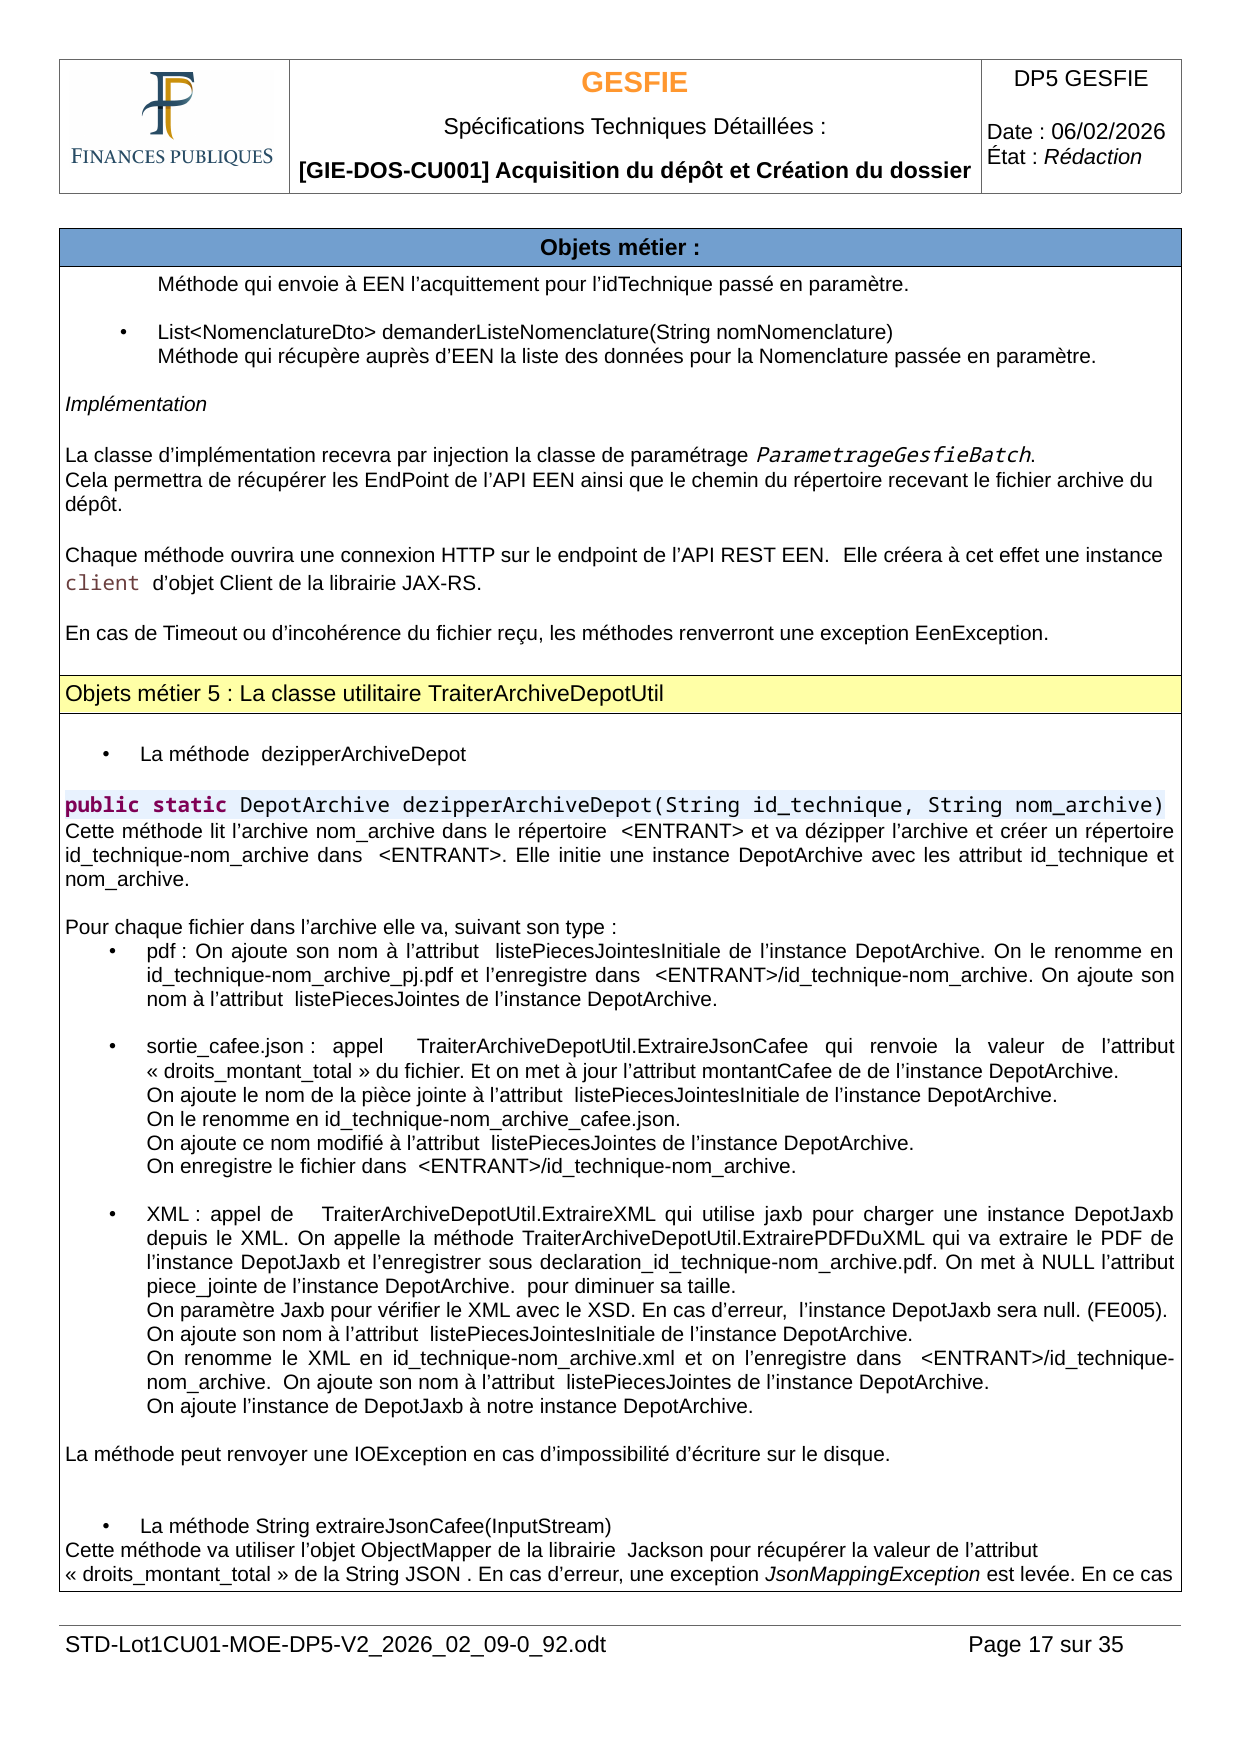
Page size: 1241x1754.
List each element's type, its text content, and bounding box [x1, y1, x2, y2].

table_header Objets métier : [60, 229, 1181, 266]
table_cell Objets métier 5 : La classe utilitaire TraiterArchiveDepotUtil [60, 676, 1181, 712]
picture [69, 70, 274, 168]
table_cell La méthode dezipperArchiveDepot public static DepotArchive dezipperArchiveDepot(String id_technique, String nom_archive) Cette méthode lit l’archive nom_archive dans le répertoire <ENTRANT> et va dézipper l’archive et créer un répertoire id_technique-nom_archive dans <ENTRANT>. Elle initie une instance DepotArchive avec les attribut id_technique et nom_archive. Pour chaque fichier dans l’archive elle va, suivant son type : pdf : On ajoute son nom à l’attribut listePiecesJointesInitiale de l’instance DepotArchive. On le renomme en id_technique-nom_archive_pj.pdf et l’enregistre dans <ENTRANT>/id_technique-nom_archive. On ajoute son nom à l’attribut listePiecesJointes de l’instance DepotArchive. sortie_cafee.json : appel TraiterArchiveDepotUtil.ExtraireJsonCafee qui renvoie la valeur de l’attribut « droits_montant_total » du fichier. Et on met à jour l’attribut montantCafee de de l’instance DepotArchive. On ajoute le nom de la pièce jointe à l’attribut listePiecesJointesInitiale de l’instance DepotArchive. On le renomme en id_technique-nom_archive_cafee.json. On ajoute ce nom modifié à l’attribut listePiecesJointes de l’instance DepotArchive. On enregistre le fichier dans <ENTRANT>/id_technique-nom_archive. XML : appel de TraiterArchiveDepotUtil.ExtraireXML qui utilise jaxb pour charger une instance DepotJaxb depuis le XML. On appelle la méthode TraiterArchiveDepotUtil.ExtrairePDFDuXML qui va extraire le PDF de l’instance DepotJaxb et l’enregistrer sous declaration_id_technique-nom_archive.pdf. On met à NULL l’attribut piece_jointe de l’instance DepotArchive. pour diminuer sa taille. On paramètre Jaxb pour vérifier le XML avec le XSD. En cas d’erreur, l’instance DepotJaxb sera null. (FE005). On ajoute son nom à l’attribut listePiecesJointesInitiale de l’instance DepotArchive. On renomme le XML en id_technique-nom_archive.xml et on l’enregistre dans <ENTRANT>/id_technique-nom_archive. On ajoute son nom à l’attribut listePiecesJointes de l’instance DepotArchive. On ajoute l’instance de DepotJaxb à notre instance DepotArchive. La méthode peut renvoyer une IOException en cas d’impossibilité d’écriture sur le disque. La méthode String extraireJsonCafee(InputStream) Cette méthode va utiliser l’objet ObjectMapper de la librairie Jackson pour récupérer la valeur de l’attribut « droits_montant_total » de la String JSON . En cas d’erreur, une exception JsonMappingException est levée. En ce cas [60, 714, 1181, 1591]
table_cell Méthode qui envoie à EEN l’acquittement pour l’idTechnique passé en paramètre. List<NomenclatureDto> demanderListeNomenclature(String nomNomenclature) Méthode qui récupère auprès d’EEN la liste des données pour la Nomenclature passée en paramètre. Implémentation La classe d’implémentation recevra par injection la classe de paramétrage ParametrageGesfieBatch. Cela permettra de récupérer les EndPoint de l’API EEN ainsi que le chemin du répertoire recevant le fichier archive du dépôt. Chaque méthode ouvrira une connexion HTTP sur le endpoint de l’API REST EEN. Elle créera à cet effet une instance client d’objet Client de la librairie JAX-RS. En cas de Timeout ou d’incohérence du fichier reçu, les méthodes renverront une exception EenException. [60, 267, 1181, 674]
